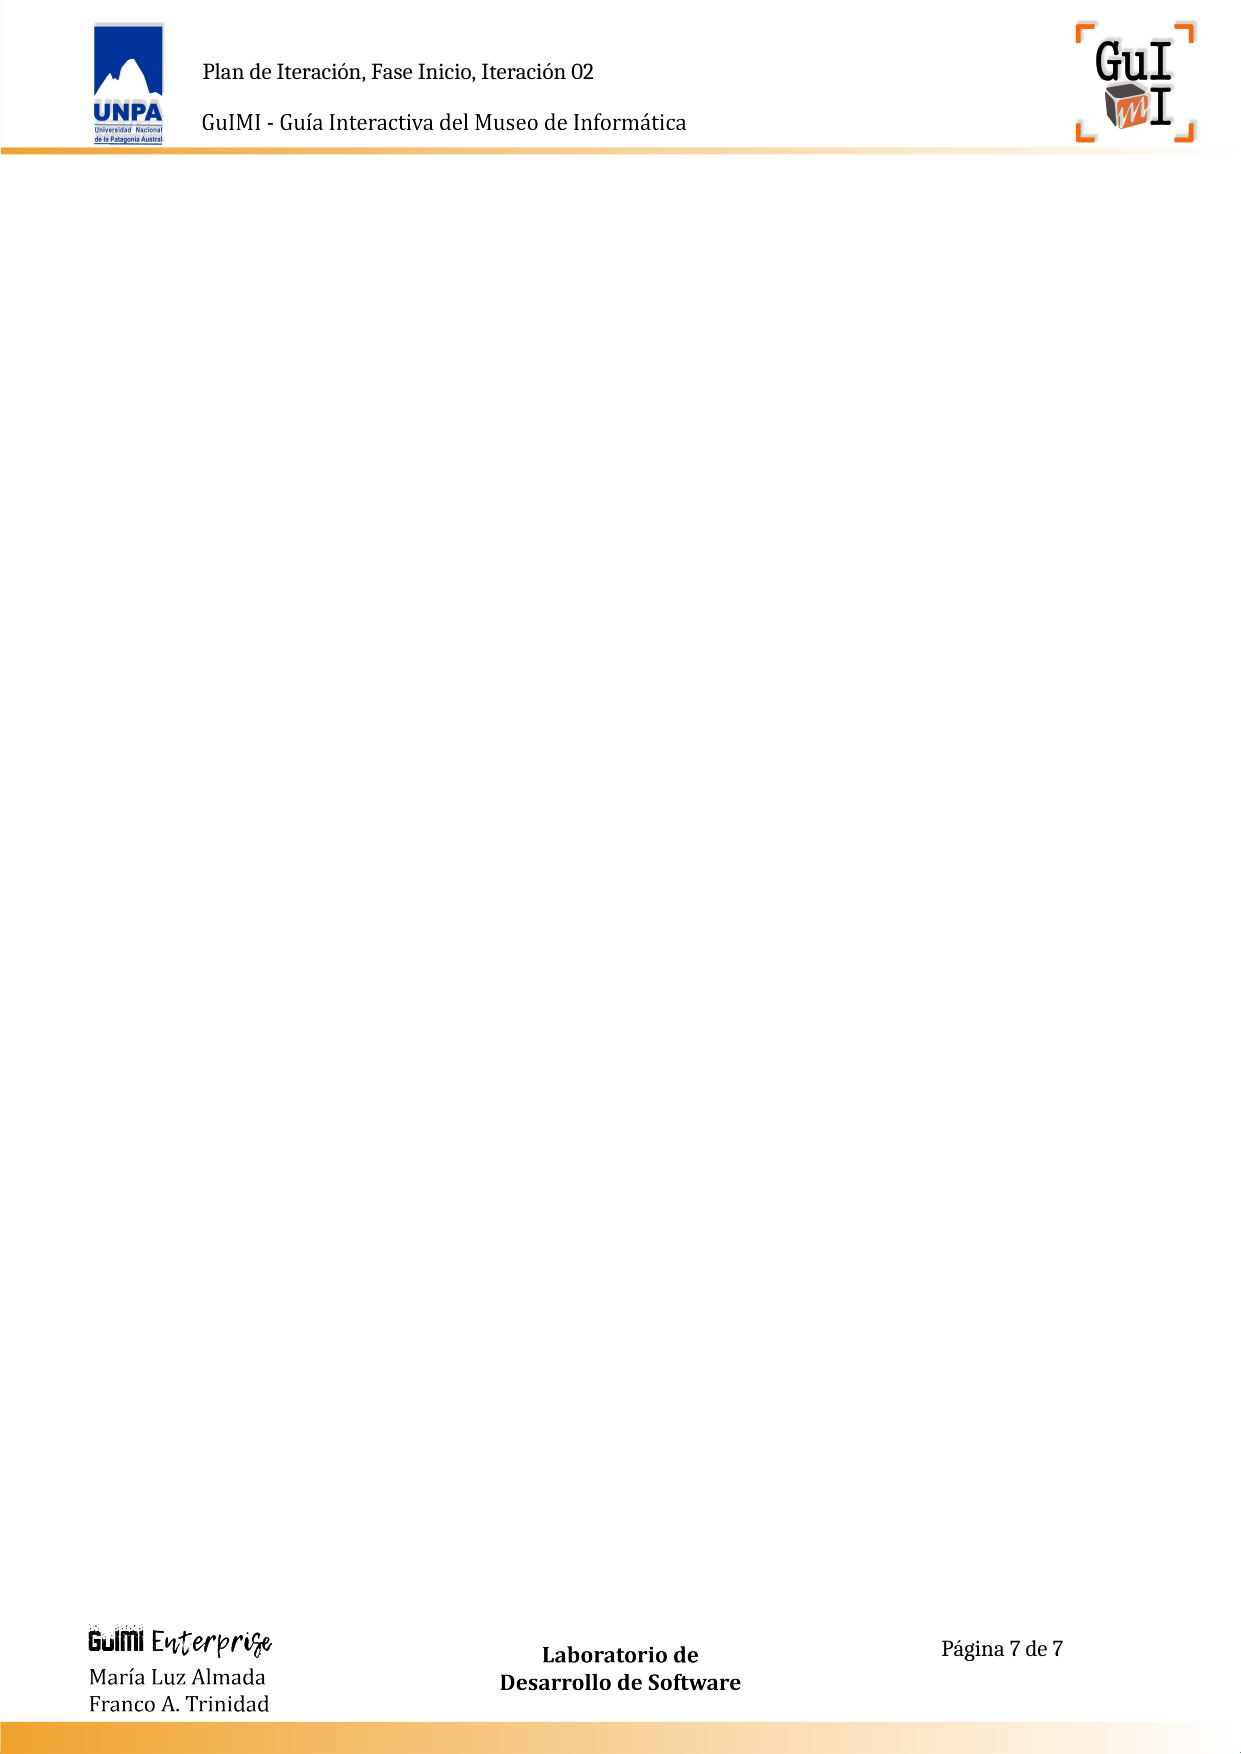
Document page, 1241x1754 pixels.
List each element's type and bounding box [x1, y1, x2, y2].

picture [0, 0, 1241, 155]
picture [0, 1613, 1241, 1754]
